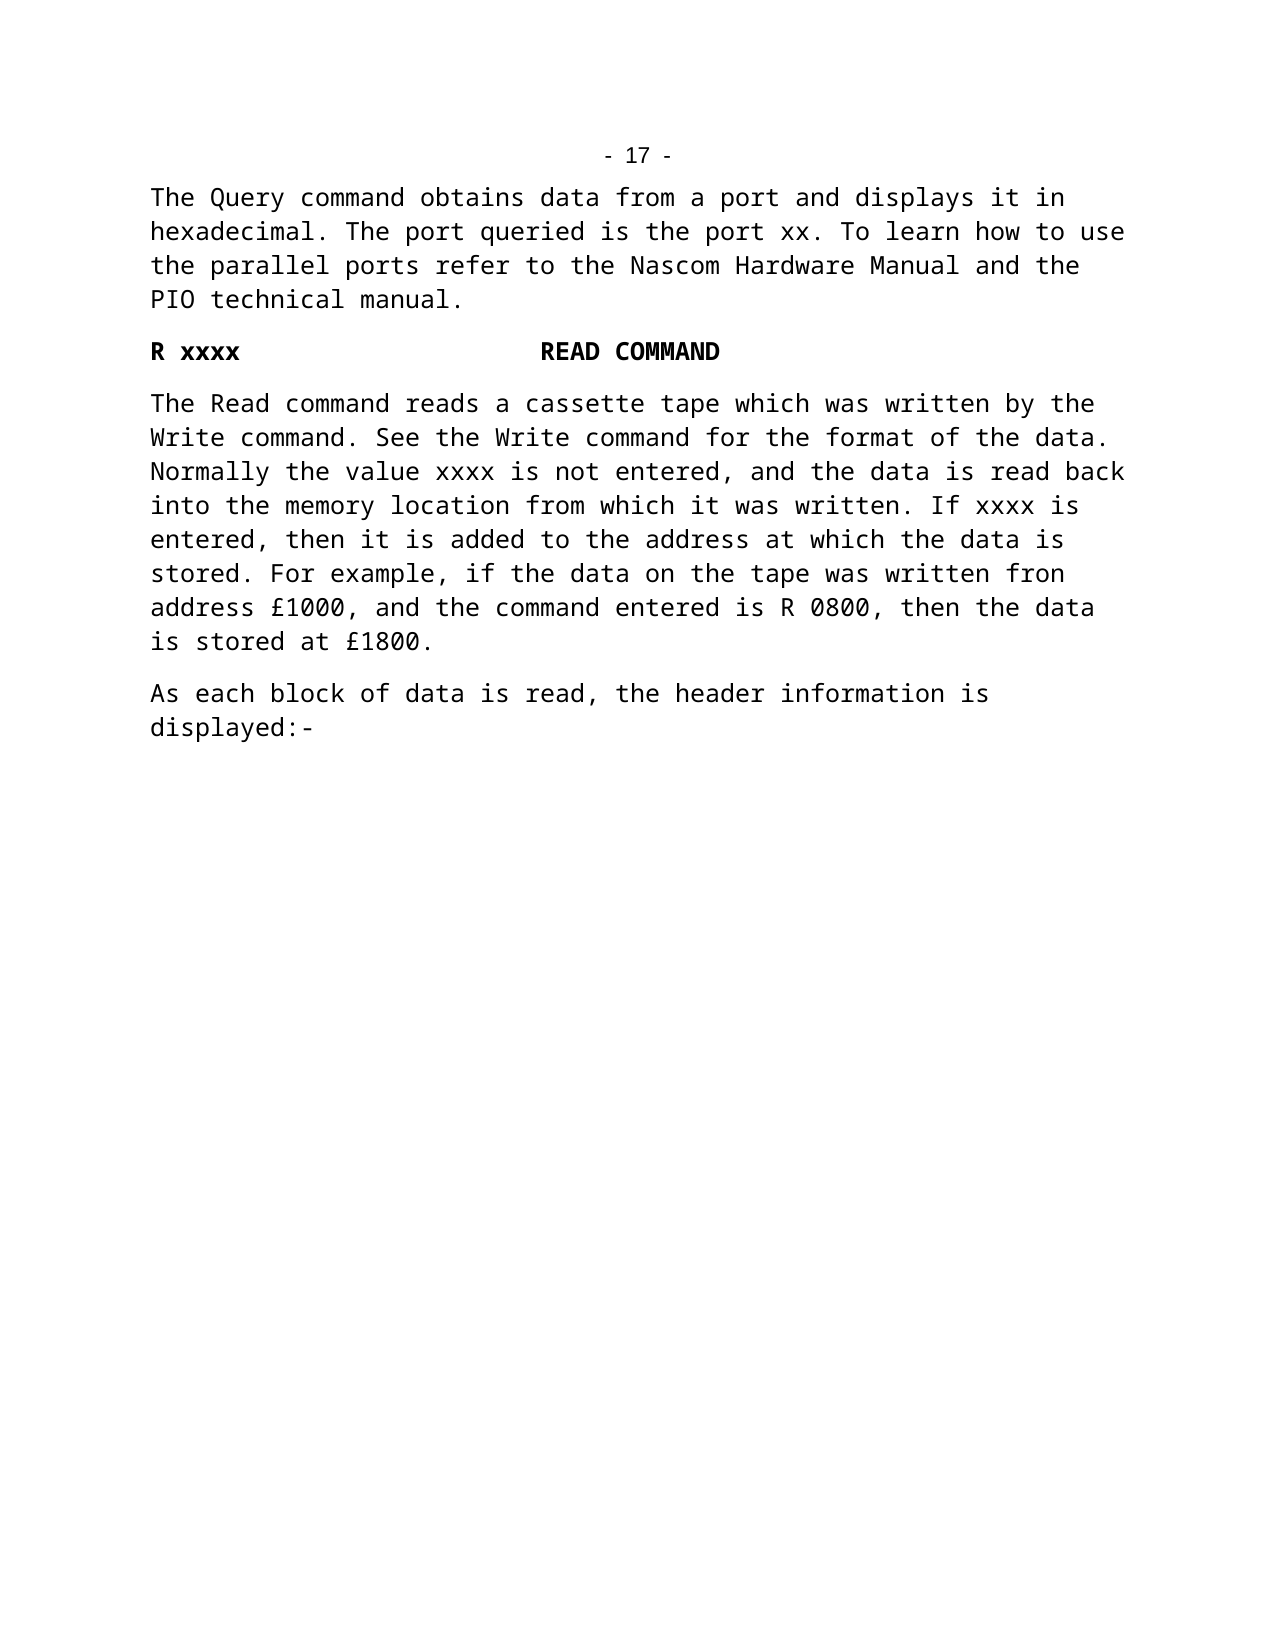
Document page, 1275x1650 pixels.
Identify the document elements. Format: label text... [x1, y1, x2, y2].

text The Read command reads a cassette tape which was written by the Write command. See the Write command for the format of the data. Normally the value xxxx is not entered, and the data is read back into the memory location from which it was written. If xxxx is entered, then it is added to the address at which the data is stored. For example, if the data on the tape was written fron address £1000, and the command entered is R 0800, then the data is stored at £1800. [150, 386, 1125, 658]
text R xxxx READ COMMAND [150, 334, 1125, 368]
text The Query command obtains data from a port and displays it in hexadecimal. The port queried is the port xx. To learn how to use the parallel ports refer to the Nascom Hardware Manual and the PIO technical manual. [150, 180, 1125, 316]
text As each block of data is read, the header information is displayed:- [150, 676, 1125, 744]
